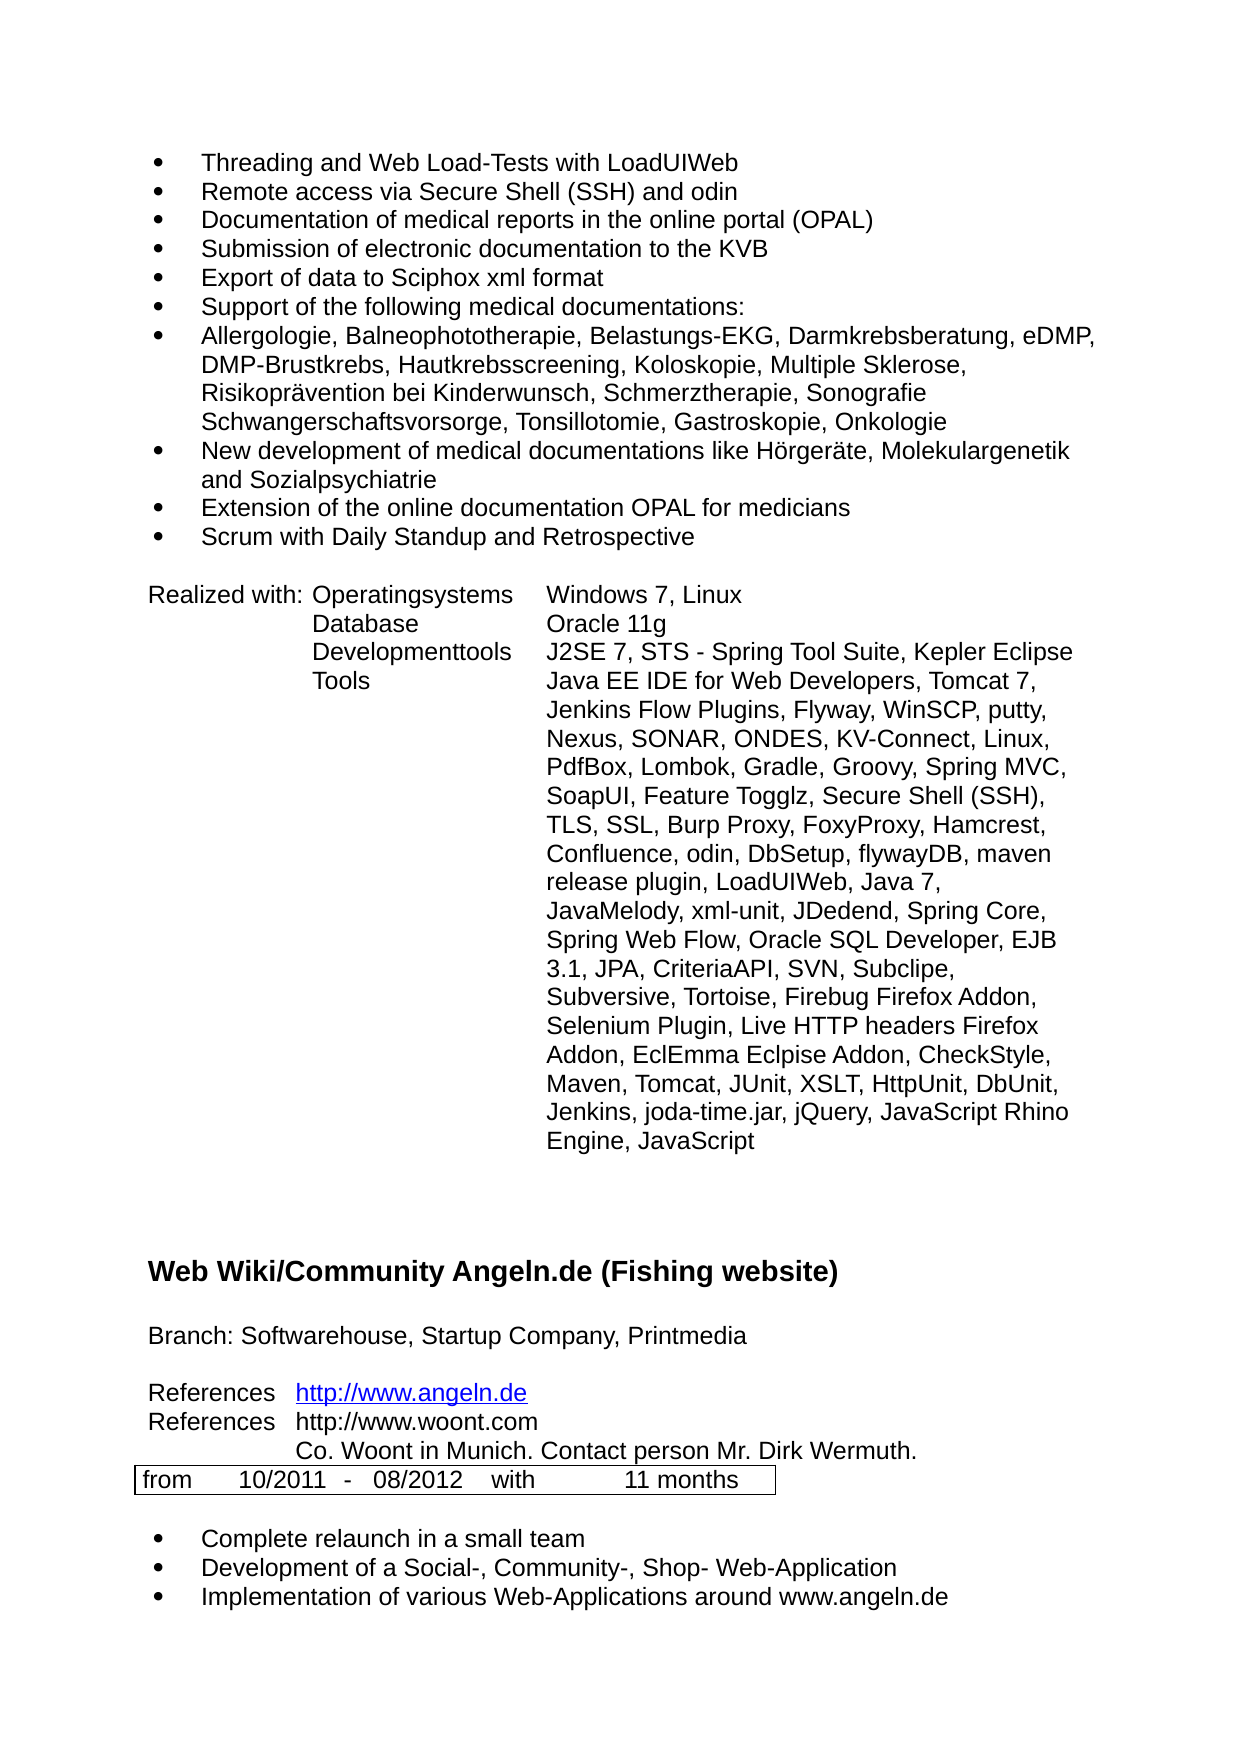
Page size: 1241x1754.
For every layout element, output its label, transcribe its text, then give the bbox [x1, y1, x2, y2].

list Development of a Social-, Community-, Shop- Web-Application [154, 1553, 1104, 1582]
table_header with [484, 1466, 617, 1494]
list Allergologie, Balneophototherapie, Belastungs-EKG, Darmkrebsberatung, eDMP, DMP-Brustkrebs, Hautkrebsscreening, Koloskopie, Multiple Sklerose, Risikoprävention bei Kinderwunsch, Schmerztherapie, Sonografie Schwangerschaftsvorsorge, Tonsillotomie, Gastroskopie, Onkologie [154, 321, 1104, 436]
list Support of the following medical documentations: [154, 292, 1104, 321]
table_header Windows 7, Linux [543, 580, 1089, 609]
list Implementation of various Web-Applications around www.angeln.de [154, 1582, 1104, 1611]
list Extension of the online documentation OPAL for medicians [154, 493, 1104, 522]
text References http://www.woont.com [148, 1407, 1104, 1436]
text Branch: Softwarehouse, Startup Company, Printmedia [148, 1321, 1104, 1349]
table_cell Oracle 11g [543, 609, 1089, 637]
table_header 10/2011 [231, 1466, 336, 1494]
table_cell [145, 609, 309, 637]
list Documentation of medical reports in the online portal (OPAL) [154, 205, 1104, 234]
list Threading and Web Load-Tests with LoadUIWeb [154, 148, 1104, 176]
table_header Realized with: [145, 580, 309, 609]
subtitle Web Wiki/Community Angeln.de (Fishing website) [148, 1254, 1104, 1287]
table_header - [336, 1466, 366, 1494]
table_header from [136, 1466, 231, 1494]
list Export of data to Sciphox xml format [154, 263, 1104, 292]
table_cell Database [309, 609, 543, 637]
table_header 11 months [617, 1466, 775, 1494]
list Scrum with Daily Standup and Retrospective [154, 522, 1104, 551]
list Complete relaunch in a small team [154, 1524, 1104, 1553]
table_cell [145, 638, 309, 1155]
list Remote access via Secure Shell (SSH) and odin [154, 176, 1104, 205]
list New development of medical documentations like Hörgeräte, Molekulargenetik and Sozialpsychiatrie [154, 436, 1104, 493]
table_cell Developmenttools Tools [309, 638, 543, 1155]
table_cell J2SE 7, STS - Spring Tool Suite, Kepler Eclipse Java EE IDE for Web Developers, Tomcat 7, Jenkins Flow Plugins, Flyway, WinSCP, putty, Nexus, SONAR, ONDES, KV-Connect, Linux, PdfBox, Lombok, Gradle, Groovy, Spring MVC, SoapUI, Feature Togglz, Secure Shell (SSH), TLS, SSL, Burp Proxy, FoxyProxy, Hamcrest, Confluence, odin, DbSetup, flywayDB, maven release plugin, LoadUIWeb, Java 7, JavaMelody, xml-unit, JDedend, Spring Core, Spring Web Flow, Oracle SQL Developer, EJB 3.1, JPA, CriteriaAPI, SVN, Subclipe, Subversive, Tortoise, Firebug Firefox Addon, Selenium Plugin, Live HTTP headers Firefox Addon, EclEmma Eclpise Addon, CheckStyle, Maven, Tomcat, JUnit, XSLT, HttpUnit, DbUnit, Jenkins, joda-time.jar, jQuery, JavaScript Rhino Engine, JavaScript [543, 638, 1089, 1155]
table_header 08/2012 [366, 1466, 484, 1494]
list Submission of electronic documentation to the KVB [154, 234, 1104, 263]
text References http://www.angeln.de [148, 1378, 1104, 1407]
table_header Operatingsystems [309, 580, 543, 609]
text Co. Woont in Munich. Contact person Mr. Dirk Wermuth. [221, 1436, 1104, 1464]
